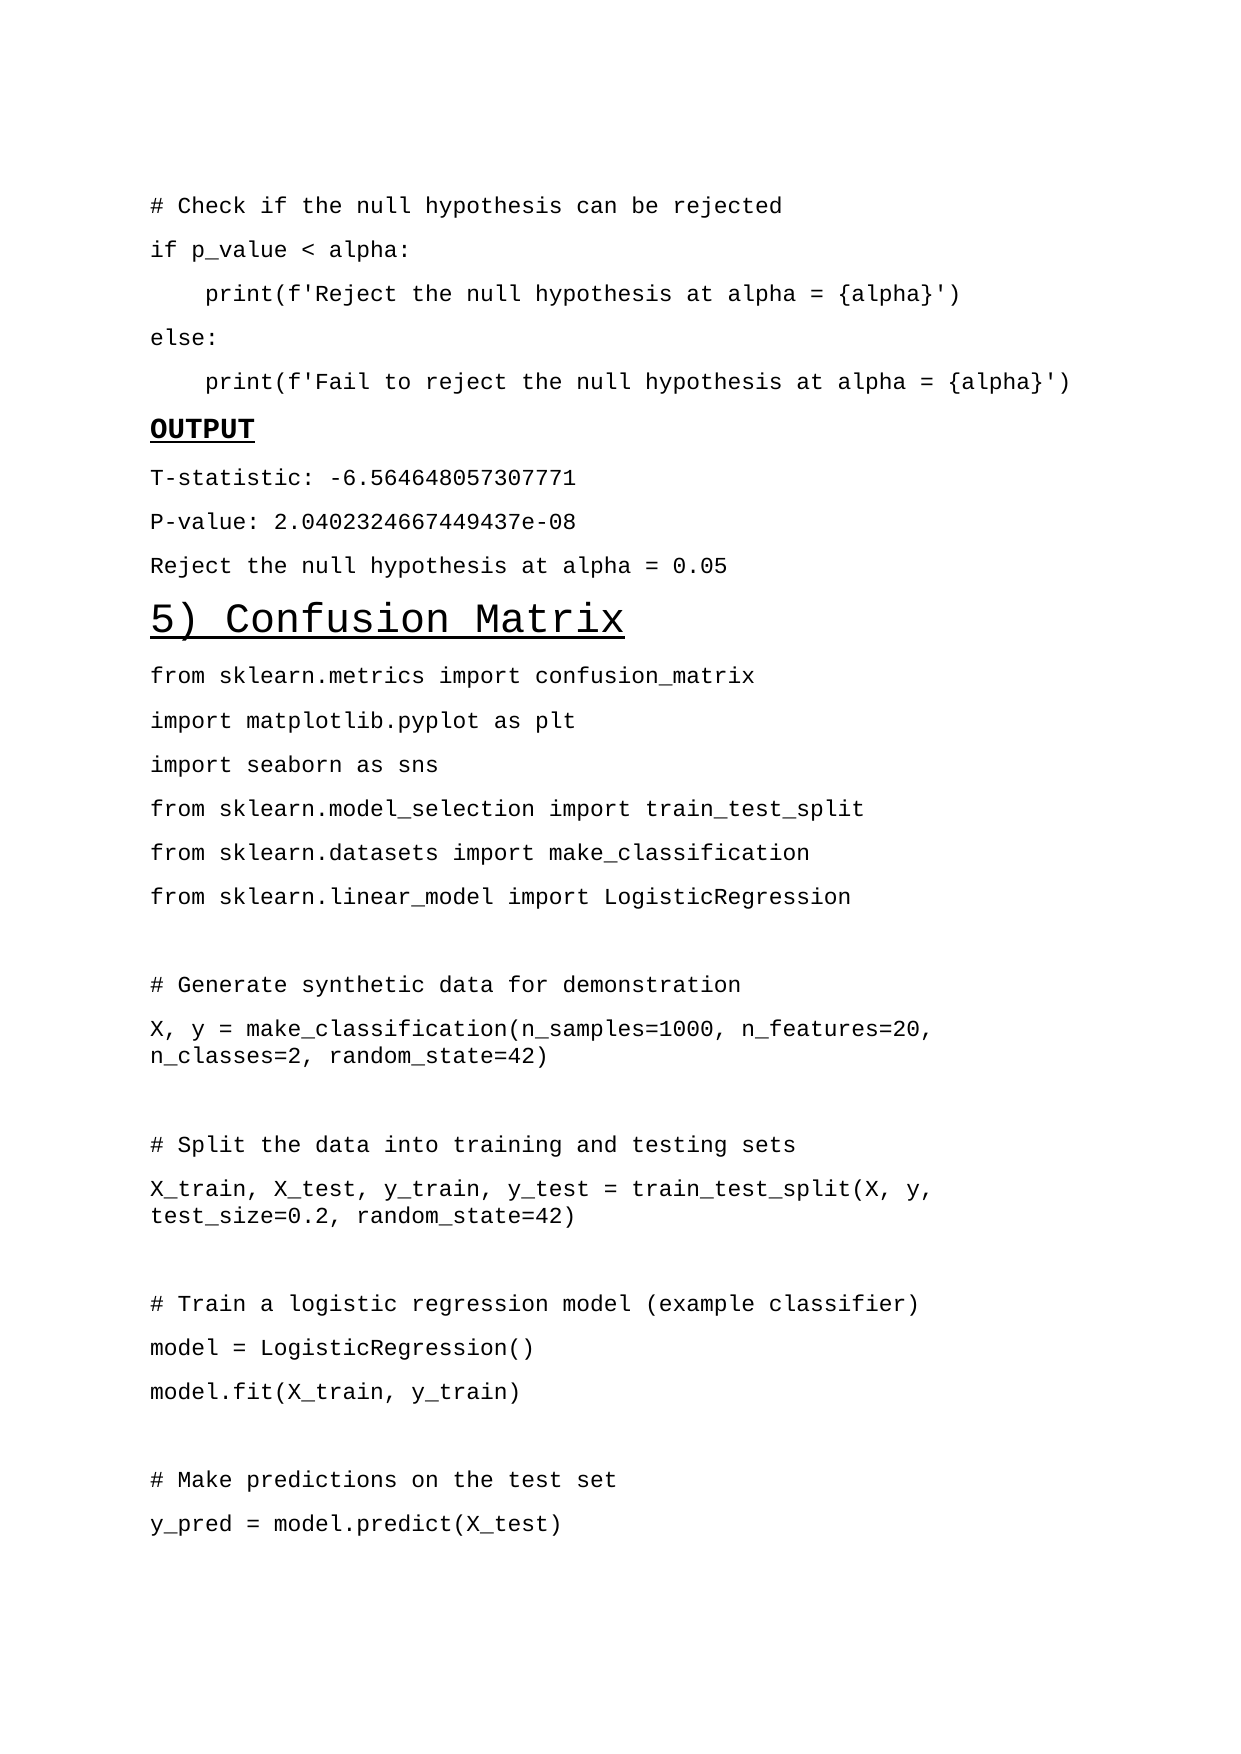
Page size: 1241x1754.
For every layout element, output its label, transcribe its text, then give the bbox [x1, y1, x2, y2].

text print(f'Reject the null hypothesis at alpha = {alpha}') [150, 282, 1090, 308]
text X, y = make_classification(n_samples=1000, n_features=20, n_classes=2, random_state=42) [150, 1017, 1090, 1071]
text P-value: 2.0402324667449437e-08 [150, 510, 1090, 536]
text T-statistic: -6.564648057307771 [150, 466, 1090, 492]
text from sklearn.model_selection import train_test_split [150, 797, 1090, 823]
text import seaborn as sns [150, 753, 1090, 779]
text # Check if the null hypothesis can be rejected [150, 194, 1090, 220]
text y_pred = model.predict(X_test) [150, 1513, 1090, 1539]
text 5) Confusion Matrix [150, 598, 1090, 645]
text model = LogisticRegression() [150, 1337, 1090, 1362]
text if p_value < alpha: [150, 238, 1090, 264]
text Reject the null hypothesis at alpha = 0.05 [150, 554, 1090, 580]
text from sklearn.metrics import confusion_matrix [150, 665, 1090, 691]
text import matplotlib.pyplot as plt [150, 709, 1090, 735]
text else: [150, 326, 1090, 352]
text # Train a logistic regression model (example classifier) [150, 1292, 1090, 1318]
text model.fit(X_train, y_train) [150, 1381, 1090, 1407]
text from sklearn.linear_model import LogisticRegression [150, 885, 1090, 911]
text OUTPUT [150, 414, 1090, 447]
text # Generate synthetic data for demonstration [150, 973, 1090, 999]
text # Make predictions on the test set [150, 1469, 1090, 1495]
text # Split the data into training and testing sets [150, 1133, 1090, 1159]
text print(f'Fail to reject the null hypothesis at alpha = {alpha}') [150, 370, 1090, 396]
text X_train, X_test, y_train, y_test = train_test_split(X, y, test_size=0.2, random_state=42) [150, 1177, 1090, 1230]
text from sklearn.datasets import make_classification [150, 841, 1090, 867]
